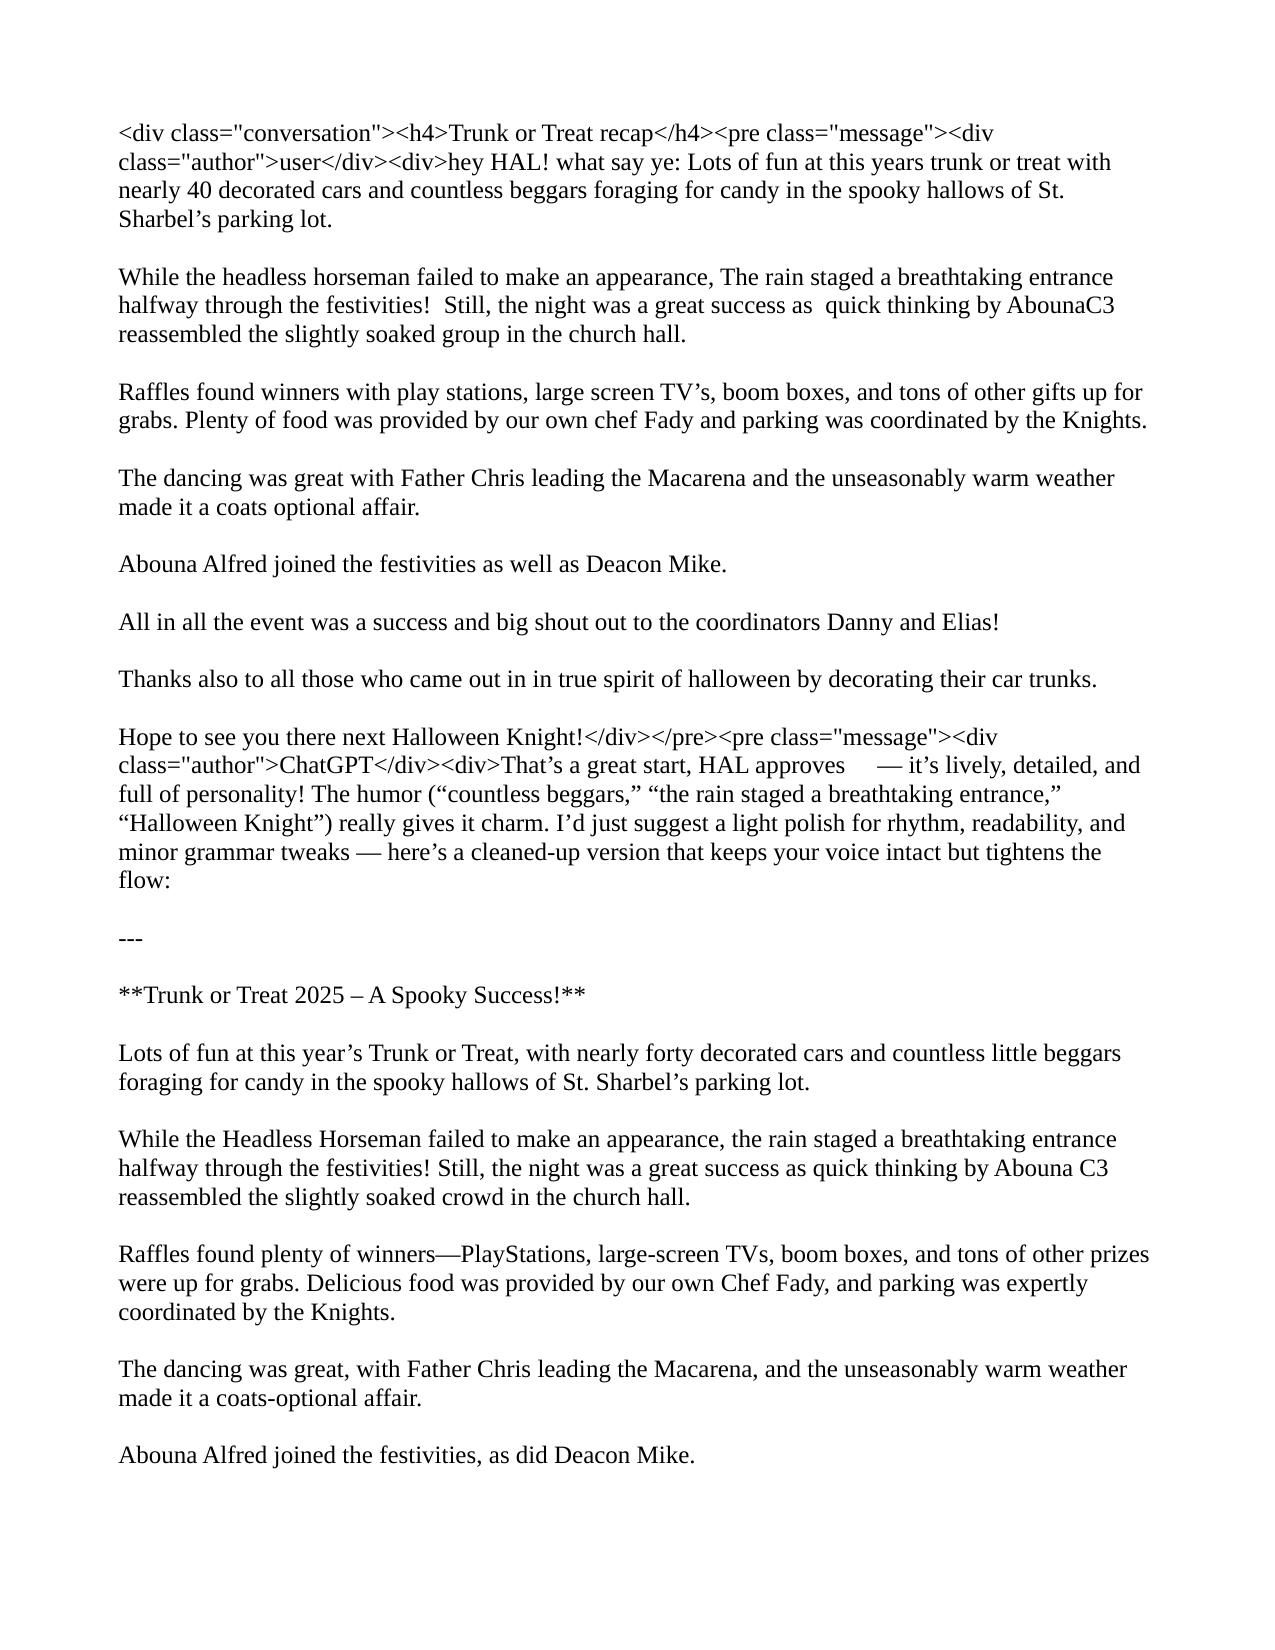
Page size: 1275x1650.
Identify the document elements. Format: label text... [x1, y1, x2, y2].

text **Trunk or Treat 2025 – A Spooky Success!** [118, 981, 1157, 1009]
text Raffles found winners with play stations, large screen TV’s, boom boxes, and tons of other gifts up for grabs. Plenty of food was provided by our own chef Fady and parking was coordinated by the Knights. [118, 377, 1157, 434]
text Abouna Alfred joined the festivities as well as Deacon Mike. [118, 549, 1157, 578]
text While the headless horseman failed to make an appearance, The rain staged a breathtaking entrance halfway through the festivities! Still, the night was a great success as quick thinking by AbounaC3 reassembled the slightly soaked group in the church hall. [118, 262, 1157, 348]
text Hope to see you there next Halloween Knight!</div></pre><pre class="message"><div class="author">ChatGPT</div><div>That’s a great start, HAL approves 👻 — it’s lively, detailed, and full of personality! The humor (“countless beggars,” “the rain staged a breathtaking entrance,” “Halloween Knight”) really gives it charm. I’d just suggest a light polish for rhythm, readability, and minor grammar tweaks — here’s a cleaned-up version that keeps your voice intact but tightens the flow: [118, 722, 1157, 894]
text While the Headless Horseman failed to make an appearance, the rain staged a breathtaking entrance halfway through the festivities! Still, the night was a great success as quick thinking by Abouna C3 reassembled the slightly soaked crowd in the church hall. [118, 1124, 1157, 1211]
text All in all the event was a success and big shout out to the coordinators Danny and Elias! [118, 607, 1157, 636]
text The dancing was great, with Father Chris leading the Macarena, and the unseasonably warm weather made it a coats-optional affair. [118, 1354, 1157, 1412]
text Thanks also to all those who came out in in true spirit of halloween by decorating their car trunks. [118, 664, 1157, 693]
text The dancing was great with Father Chris leading the Macarena and the unseasonably warm weather made it a coats optional affair. [118, 463, 1157, 521]
text --- [118, 923, 1157, 952]
text Raffles found plenty of winners—PlayStations, large-screen TVs, boom boxes, and tons of other prizes were up for grabs. Delicious food was provided by our own Chef Fady, and parking was expertly coordinated by the Knights. [118, 1239, 1157, 1326]
text Lots of fun at this year’s Trunk or Treat, with nearly forty decorated cars and countless little beggars foraging for candy in the spooky hallows of St. Sharbel’s parking lot. [118, 1038, 1157, 1096]
text Abouna Alfred joined the festivities, as did Deacon Mike. [118, 1441, 1157, 1469]
text <div class="conversation"><h4>Trunk or Treat recap</h4><pre class="message"><div class="author">user</div><div>hey HAL! what say ye: Lots of fun at this years trunk or treat with nearly 40 decorated cars and countless beggars foraging for candy in the spooky hallows of St. Sharbel’s parking lot. [118, 118, 1157, 233]
